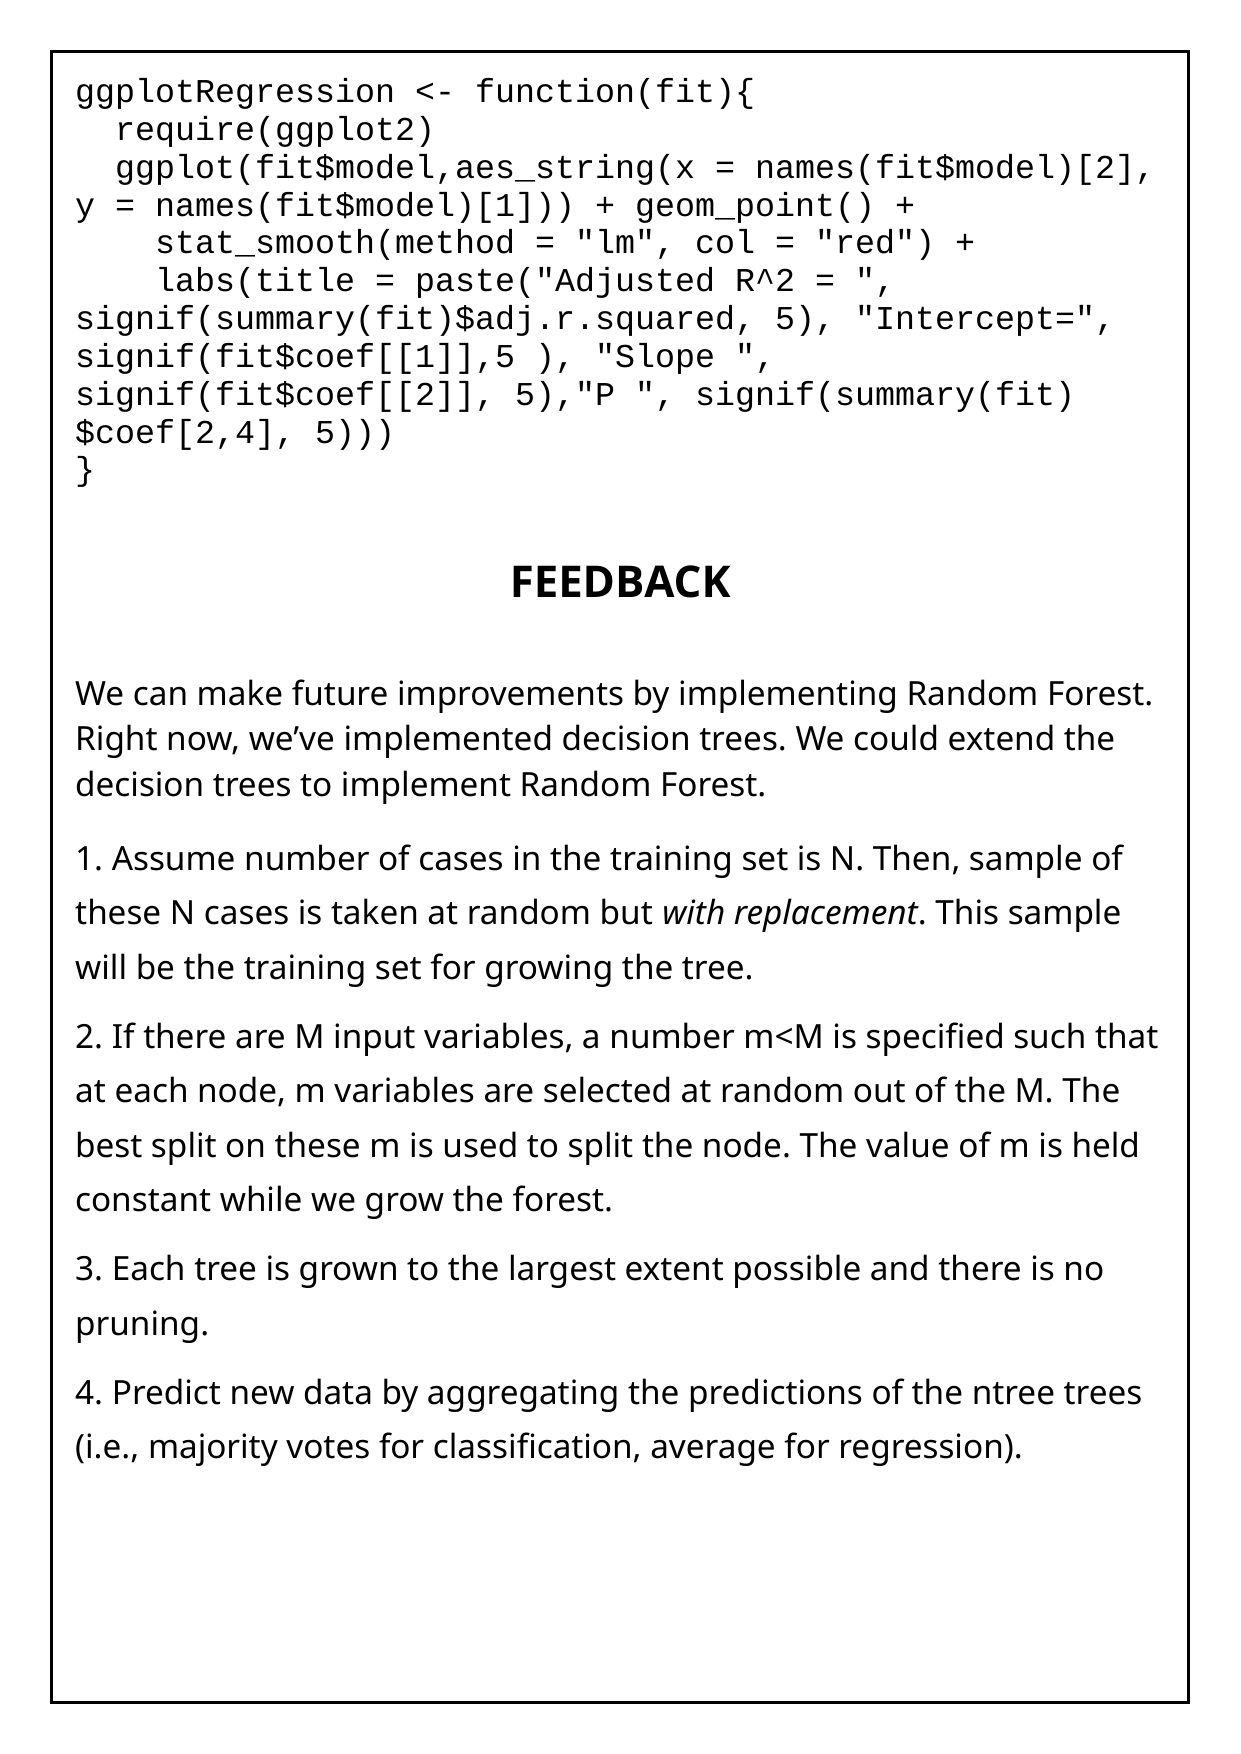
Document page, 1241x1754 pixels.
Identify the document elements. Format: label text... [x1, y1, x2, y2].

text 4. Predict new data by aggregating the predictions of the ntree trees (i.e., majority votes for classification, average for regression). [75, 1369, 1165, 1469]
text } [75, 453, 1165, 491]
text labs(title = paste("Adjusted R^2 = ", signif(summary(fit)$adj.r.squared, 5), "Intercept=", signif(fit$coef[[1]],5 ), "Slope ", signif(fit$coef[[2]], 5),"P ", signif(summary(fit)$coef[2,4], 5))) [75, 264, 1165, 453]
text ggplot(fit$model,aes_string(x = names(fit$model)[2], y = names(fit$model)[1])) + geom_point() + [75, 151, 1165, 226]
text stat_smooth(method = "lm", col = "red") + [75, 226, 1165, 264]
text We can make future improvements by implementing Random Forest. Right now, we’ve implemented decision trees. We could extend the decision trees to implement Random Forest. [75, 670, 1165, 806]
text ggplotRegression <- function(fit){ [75, 75, 1165, 113]
text require(ggplot2) [75, 113, 1165, 151]
text FEEDBACK [75, 551, 1165, 610]
text 3. Each tree is grown to the largest extent possible and there is no pruning. [75, 1245, 1165, 1345]
text 2. If there are M input variables, a number m<M is specified such that at each node, m variables are selected at random out of the M. The best split on these m is used to split the node. The value of m is held constant while we grow the forest. [75, 1013, 1165, 1222]
text 1. Assume number of cases in the training set is N. Then, sample of these N cases is taken at random but with replacement. This sample will be the training set for growing the tree. [75, 835, 1165, 989]
